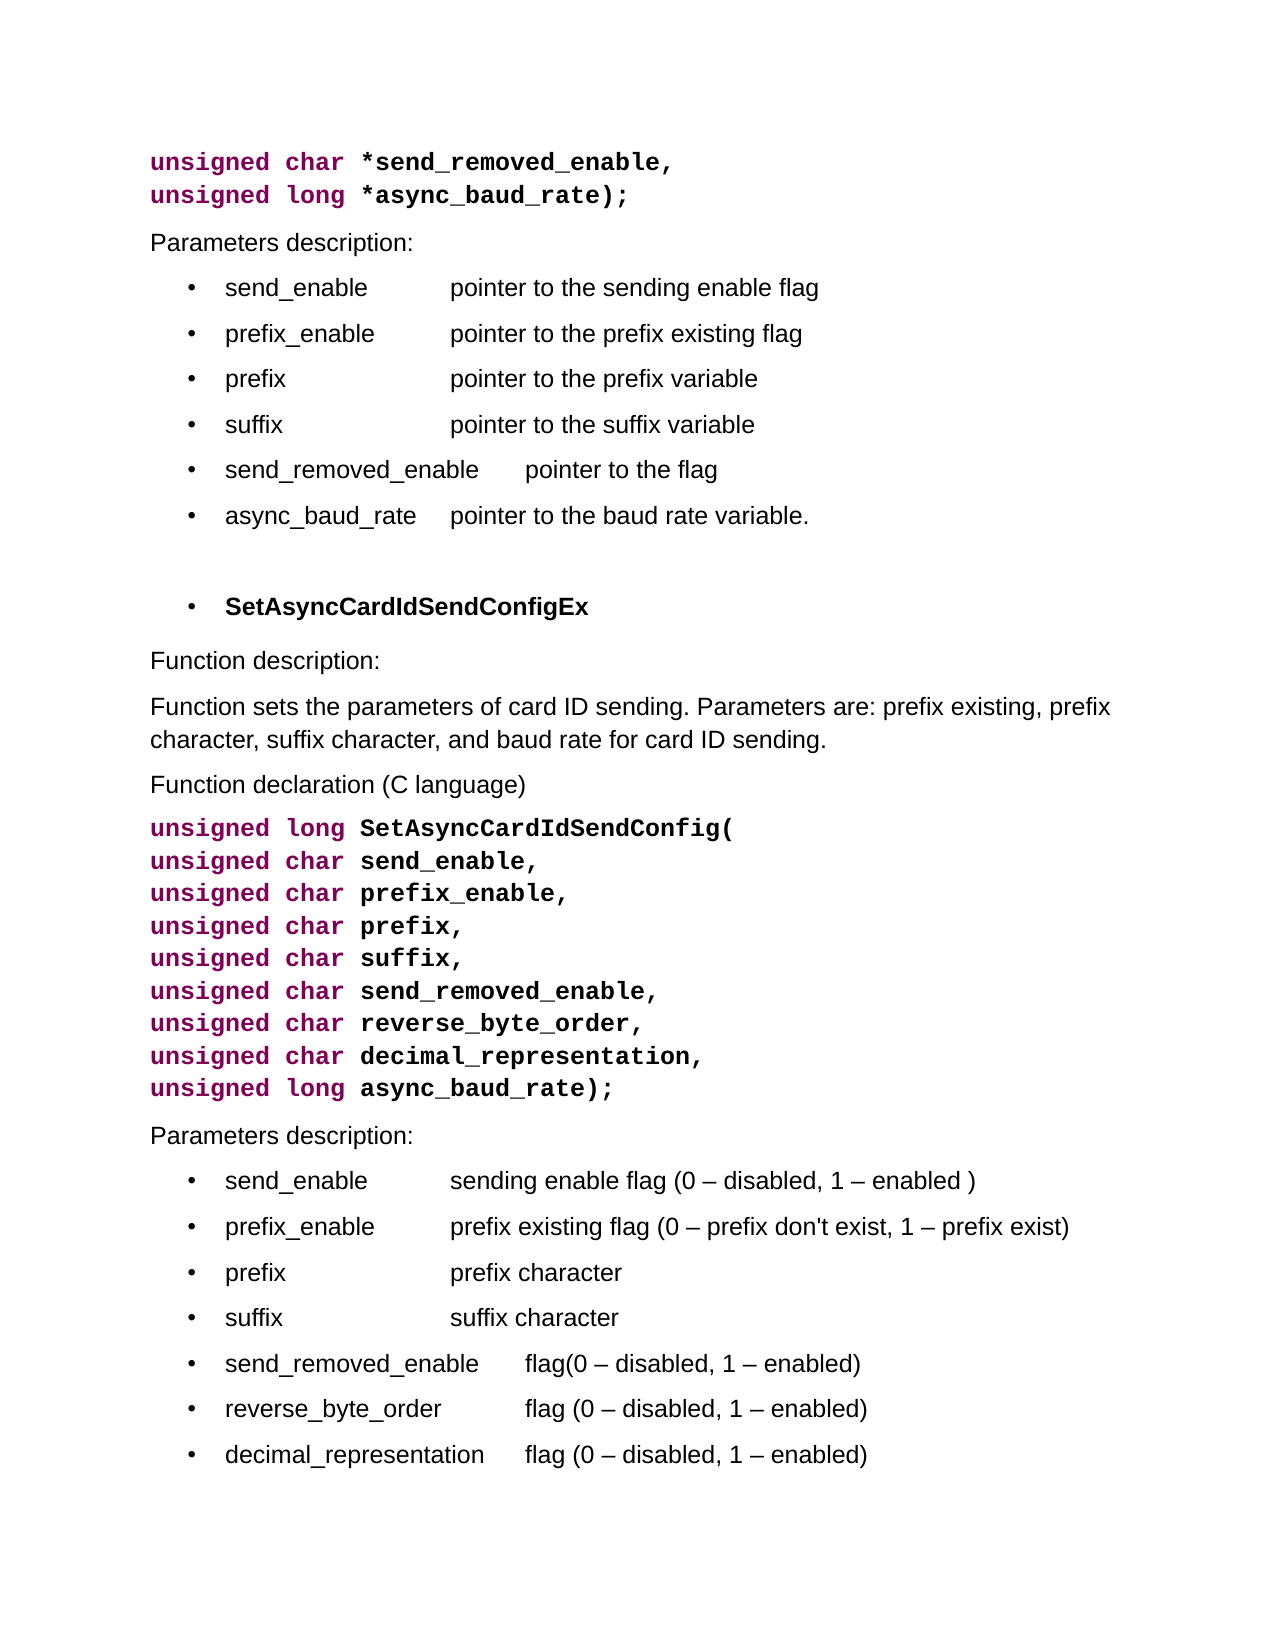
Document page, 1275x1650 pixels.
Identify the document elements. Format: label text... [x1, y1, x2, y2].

list decimal_representation flag (0 – disabled, 1 – enabled) [187, 1440, 1125, 1469]
list send_enable pointer to the sending enable flag [187, 273, 1125, 302]
text Function sets the parameters of card ID sending. Parameters are: prefix existing, prefix character, suffix character, and baud rate for card ID sending. [150, 692, 1125, 753]
list send_enable sending enable flag (0 – disabled, 1 – enabled ) [187, 1166, 1125, 1195]
list send_removed_enable pointer to the flag [187, 456, 1125, 484]
text unsigned long SetAsyncCardIdSendConfig( unsigned char send_enable, unsigned char prefix_enable, unsigned char prefix, unsigned char suffix, unsigned char send_removed_enable, unsigned char reverse_byte_order, unsigned char decimal_representation, unsigned long async_baud_rate); [150, 816, 1125, 1104]
list SetAsyncCardIdSendConfigEx [187, 592, 1125, 621]
list send_removed_enable flag(0 – disabled, 1 – enabled) [187, 1349, 1125, 1378]
list reverse_byte_order flag (0 – disabled, 1 – enabled) [187, 1394, 1125, 1423]
list prefix_enable prefix existing flag (0 – prefix don't exist, 1 – prefix exist) [187, 1212, 1125, 1241]
text Parameters description: [150, 1121, 1125, 1149]
list suffix pointer to the suffix variable [187, 410, 1125, 439]
list prefix pointer to the prefix variable [187, 364, 1125, 393]
text unsigned char *send_removed_enable, unsigned long *async_baud_rate); [150, 150, 1125, 211]
text Function declaration (C language) [150, 770, 1125, 799]
text Parameters description: [150, 227, 1125, 256]
list suffix suffix character [187, 1303, 1125, 1332]
text Function description: [150, 646, 1125, 675]
list async_baud_rate pointer to the baud rate variable. [187, 501, 1125, 530]
list prefix prefix character [187, 1258, 1125, 1286]
list prefix_enable pointer to the prefix existing flag [187, 319, 1125, 347]
